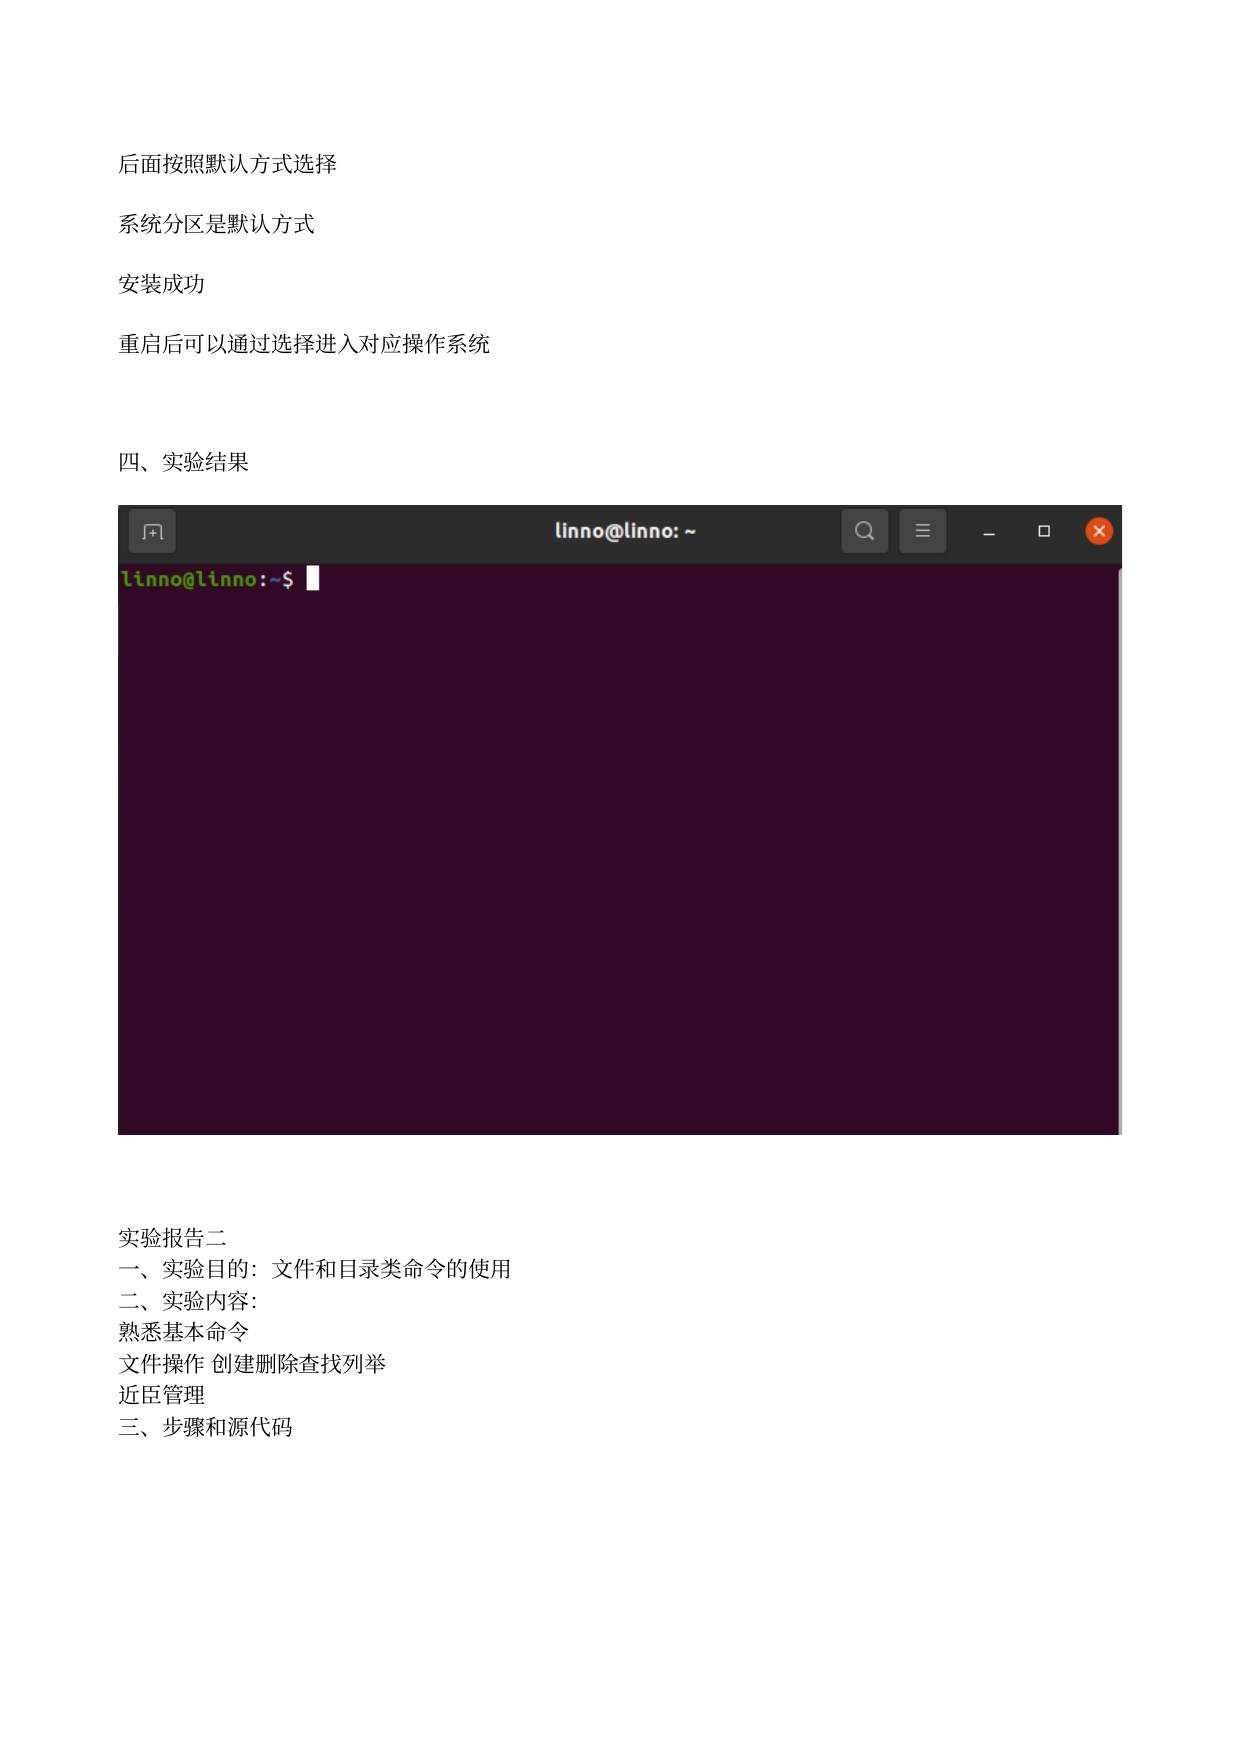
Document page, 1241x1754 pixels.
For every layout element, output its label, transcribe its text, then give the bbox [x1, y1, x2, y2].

text 三、步骤和源代码 [118, 1410, 1122, 1441]
text 近臣管理 [118, 1378, 1122, 1410]
text 重启后可以通过选择进入对应操作系统 [118, 327, 1122, 359]
text 四、实验结果 [118, 445, 1122, 477]
text 熟悉基本命令 [118, 1315, 1122, 1347]
text 实验报告二 [118, 1221, 1122, 1252]
text 一、实验目的：文件和目录类命令的使用 [118, 1252, 1122, 1284]
picture [118, 505, 1123, 1135]
text 安装成功 [118, 267, 1122, 299]
text 二、实验内容： [118, 1284, 1122, 1315]
text 系统分区是默认方式 [118, 207, 1122, 238]
text 文件操作 创建删除查找列举 [118, 1347, 1122, 1378]
text 后面按照默认方式选择 [118, 147, 1122, 178]
